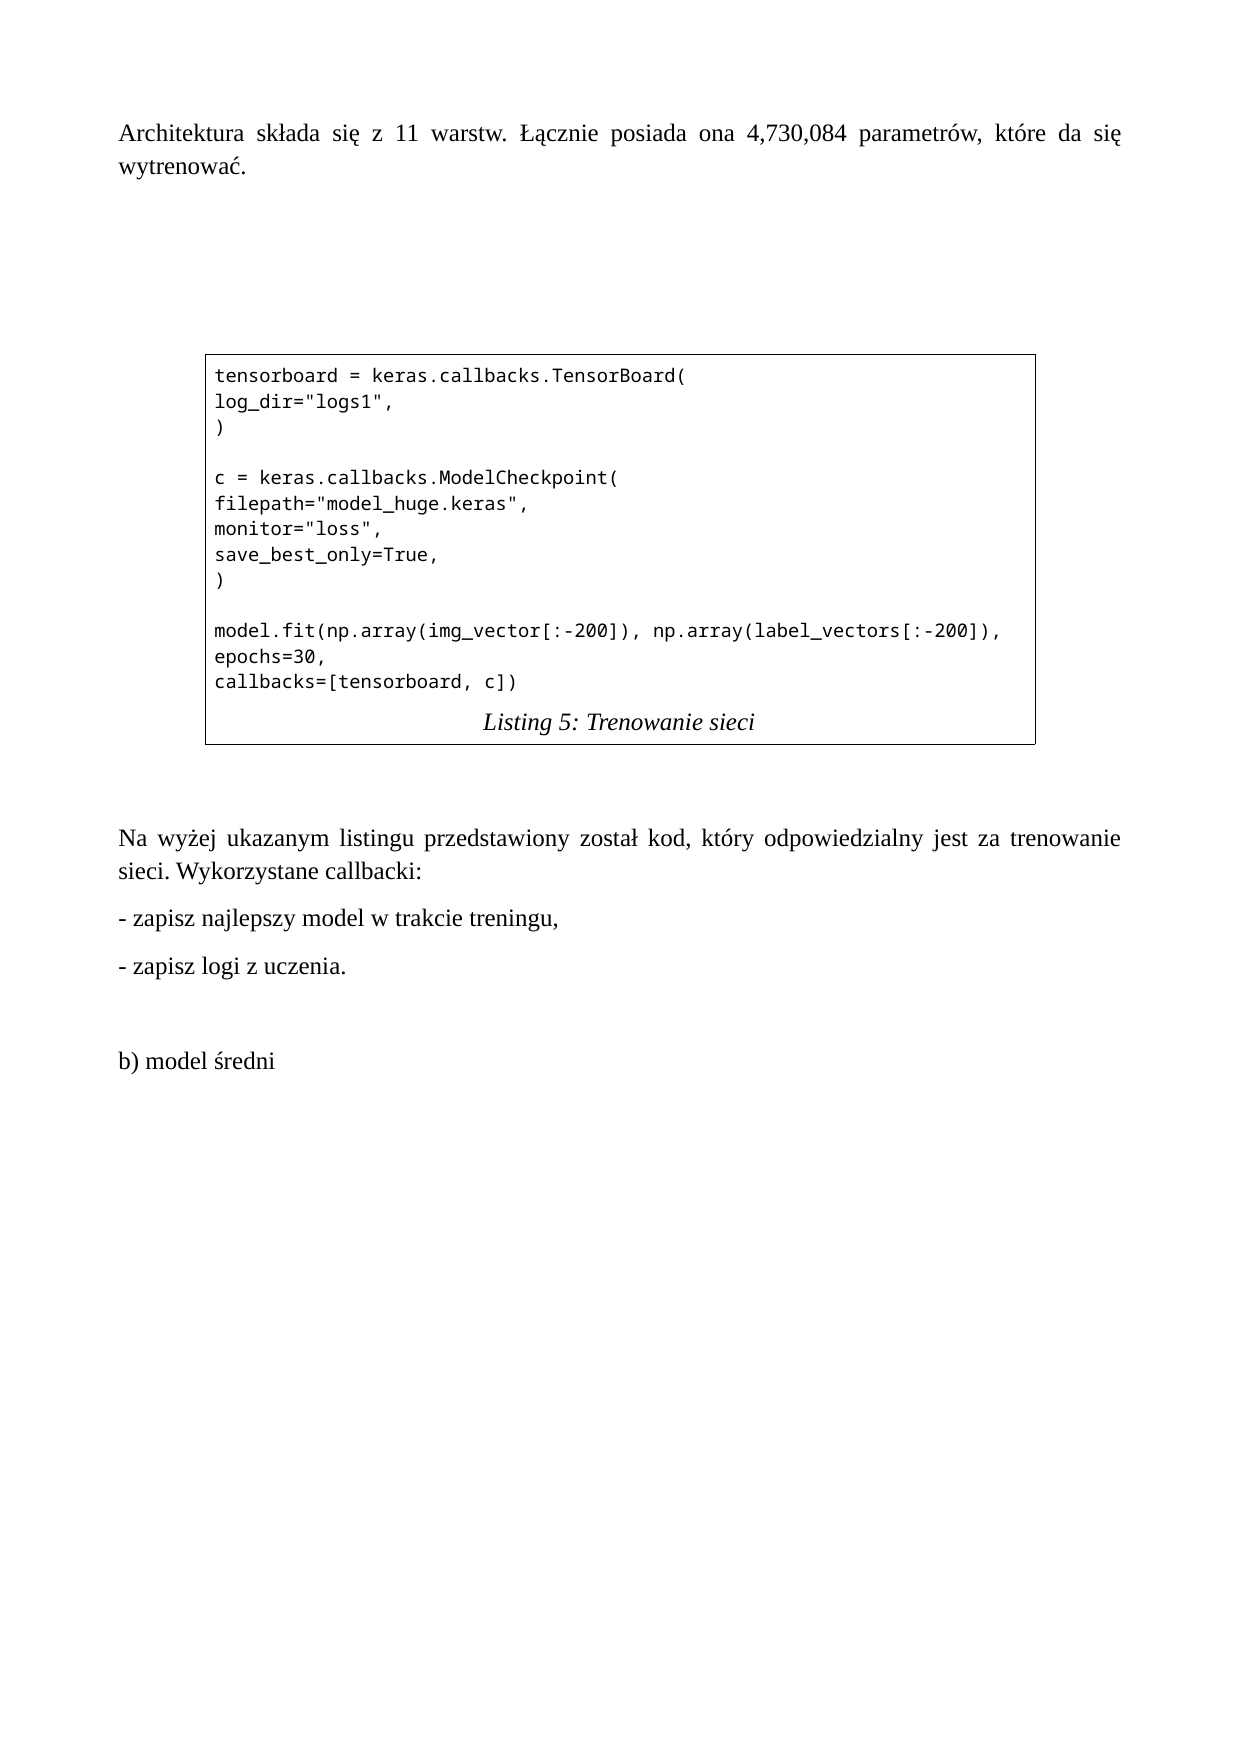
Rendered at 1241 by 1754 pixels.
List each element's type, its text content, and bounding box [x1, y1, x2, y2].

text tensorboard = keras.callbacks.TensorBoard( [214, 362, 1026, 388]
text Na wyżej ukazanym listingu przedstawiony został kod, który odpowiedzialny jest za trenowanie sieci. Wykorzystane callbacki: [118, 823, 1122, 884]
text callbacks=[tensorboard, c]) [214, 669, 1026, 694]
text monitor="loss", [214, 516, 1026, 541]
text b) model średni [118, 1046, 1122, 1075]
text log_dir="logs1", [214, 388, 1026, 413]
text epochs=30, [214, 643, 1026, 669]
text - zapisz logi z uczenia. [118, 951, 1122, 980]
text c = keras.callbacks.ModelCheckpoint( [214, 464, 1026, 490]
list Listing 5: Trenowanie sieci [214, 707, 1026, 735]
text filepath="model_huge.keras", [214, 490, 1026, 516]
text Architektura składa się z 11 warstw. Łącznie posiada ona 4,730,084 parametrów, które da się wytrenować. [118, 118, 1122, 180]
text - zapisz najlepszy model w trakcie treningu, [118, 903, 1122, 932]
text model.fit(np.array(img_vector[:-200]), np.array(label_vectors[:-200]), [214, 618, 1026, 643]
text ) [214, 567, 1026, 592]
text ) [214, 413, 1026, 439]
text save_best_only=True, [214, 541, 1026, 567]
